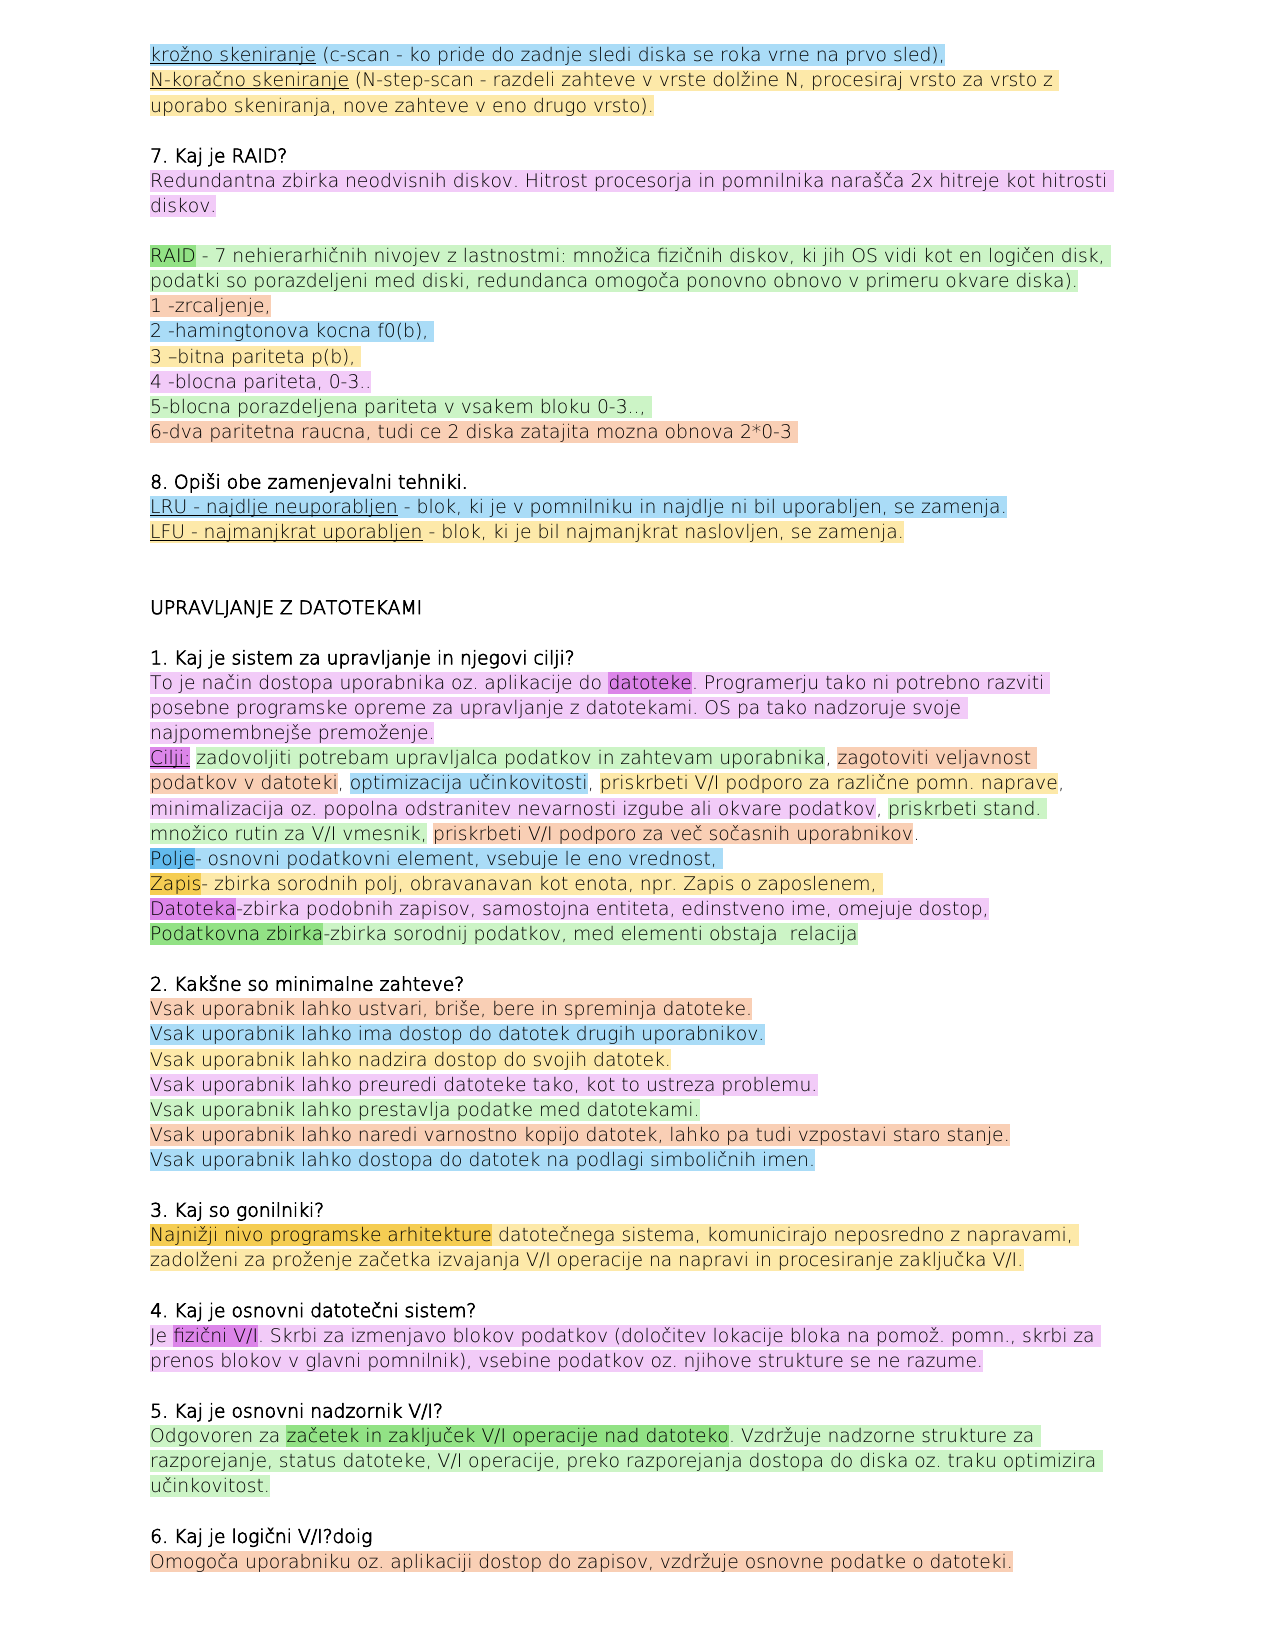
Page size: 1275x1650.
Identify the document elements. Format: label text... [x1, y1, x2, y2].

text Je fizični V/I. Skrbi za izmenjavo blokov podatkov (določitev lokacije bloka na pomož. pomn., skrbi za prenos blokov v glavni pomnilnik), vsebine podatkov oz. njihove strukture se ne razume. [150, 1325, 1122, 1372]
text Vsak uporabnik lahko ima dostop do datotek drugih uporabnikov. [150, 1023, 1122, 1045]
text Odgovoren za začetek in zaključek V/I operacije nad datoteko. Vzdržuje nadzorne strukture za razporejanje, status datoteke, V/I operacije, preko razporejanja dostopa do diska oz. traku optimizira učinkovitost. [150, 1425, 1122, 1497]
text UPRAVLJANJE Z DATOTEKAMI [150, 597, 1122, 618]
text Vsak uporabnik lahko naredi varnostno kopijo datotek, lahko pa tudi vzpostavi staro stanje. [150, 1124, 1122, 1146]
text 4. Kaj je osnovni datotečni sistem? [150, 1299, 1122, 1321]
text 6-dva paritetna raucna, tudi ce 2 diska zatajita mozna obnova 2*0-3 [150, 421, 1122, 443]
text RAID - 7 nehierarhičnih nivojev z lastnostmi: množica fizičnih diskov, ki jih OS vidi kot en logičen disk, podatki so porazdeljeni med diski, redundanca omogoča ponovno obnovo v primeru okvare diska). [150, 245, 1122, 292]
text 2. Kakšne so minimalne zahteve? [150, 973, 1122, 995]
text N-koračno skeniranje (N-step-scan - razdeli zahteve v vrste dolžine N, procesiraj vrsto za vrsto z uporabo skeniranja, nove zahteve v eno drugo vrsto). [150, 69, 1122, 116]
text To je način dostopa uporabnika oz. aplikacije do datoteke. Programerju tako ni potrebno razviti posebne programske opreme za upravljanje z datotekami. OS pa tako nadzoruje svoje najpomembnejše premoženje. [150, 672, 1122, 744]
text 7. Kaj je RAID? [150, 145, 1122, 167]
text Polje- osnovni podatkovni element, vsebuje le eno vrednost, [150, 848, 1122, 869]
text LRU - najdlje neuporabljen - blok, ki je v pomnilniku in najdlje ni bil uporabljen, se zamenja. [150, 496, 1122, 518]
text Vsak uporabnik lahko preuredi datoteke tako, kot to ustreza problemu. [150, 1074, 1122, 1096]
text Vsak uporabnik lahko dostopa do datotek na podlagi simboličnih imen. [150, 1149, 1122, 1171]
text Vsak uporabnik lahko prestavlja podatke med datotekami. [150, 1099, 1122, 1121]
text Vsak uporabnik lahko ustvari, briše, bere in spreminja datoteke. [150, 998, 1122, 1020]
text 5. Kaj je osnovni nadzornik V/I? [150, 1400, 1122, 1422]
text 2 -hamingtonova kocna f0(b), [150, 321, 1122, 342]
text krožno skeniranje (c-scan - ko pride do zadnje sledi diska se roka vrne na prvo sled), [150, 44, 1122, 66]
text Redundantna zbirka neodvisnih diskov. Hitrost procesorja in pomnilnika narašča 2x hitreje kot hitrosti diskov. [150, 170, 1122, 217]
text 1. Kaj je sistem za upravljanje in njegovi cilji? [150, 647, 1122, 669]
text 3. Kaj so gonilniki? [150, 1199, 1122, 1221]
text 5-blocna porazdeljena pariteta v vsakem bloku 0-3.., [150, 396, 1122, 418]
text 4 -blocna pariteta, 0-3.. [150, 371, 1122, 393]
text Najnižji nivo programske arhitekture datotečnega sistema, komunicirajo neposredno z napravami, zadolženi za proženje začetka izvajanja V/I operacije na napravi in procesiranje zaključka V/I. [150, 1224, 1122, 1271]
text LFU - najmanjkrat uporabljen - blok, ki je bil najmanjkrat naslovljen, se zamenja. [150, 521, 1122, 543]
text Zapis- zbirka sorodnih polj, obravanavan kot enota, npr. Zapis o zaposlenem, [150, 873, 1122, 895]
text 8. Opiši obe zamenjevalni tehniki. [150, 471, 1122, 493]
text Podatkovna zbirka-zbirka sorodnij podatkov, med elementi obstaja relacija [150, 923, 1122, 945]
text 3 –bitna pariteta p(b), [150, 346, 1122, 367]
text 1 -zrcaljenje, [150, 295, 1122, 317]
text Datoteka-zbirka podobnih zapisov, samostojna entiteta, edinstveno ime, omejuje dostop, [150, 898, 1122, 920]
text 6. Kaj je logični V/I?doig [150, 1526, 1122, 1547]
text Vsak uporabnik lahko nadzira dostop do svojih datotek. [150, 1048, 1122, 1070]
text Cilji: zadovoljiti potrebam upravljalca podatkov in zahtevam uporabnika, zagotoviti veljavnost podatkov v datoteki, optimizacija učinkovitosti, priskrbeti V/I podporo za različne pomn. naprave, minimalizacija oz. popolna odstranitev nevarnosti izgube ali okvare podatkov, priskrbeti stand. množico rutin za V/I vmesnik, priskrbeti V/I podporo za več sočasnih uporabnikov. [150, 747, 1122, 844]
text Omogoča uporabniku oz. aplikaciji dostop do zapisov, vzdržuje osnovne podatke o datoteki. [150, 1551, 1122, 1572]
